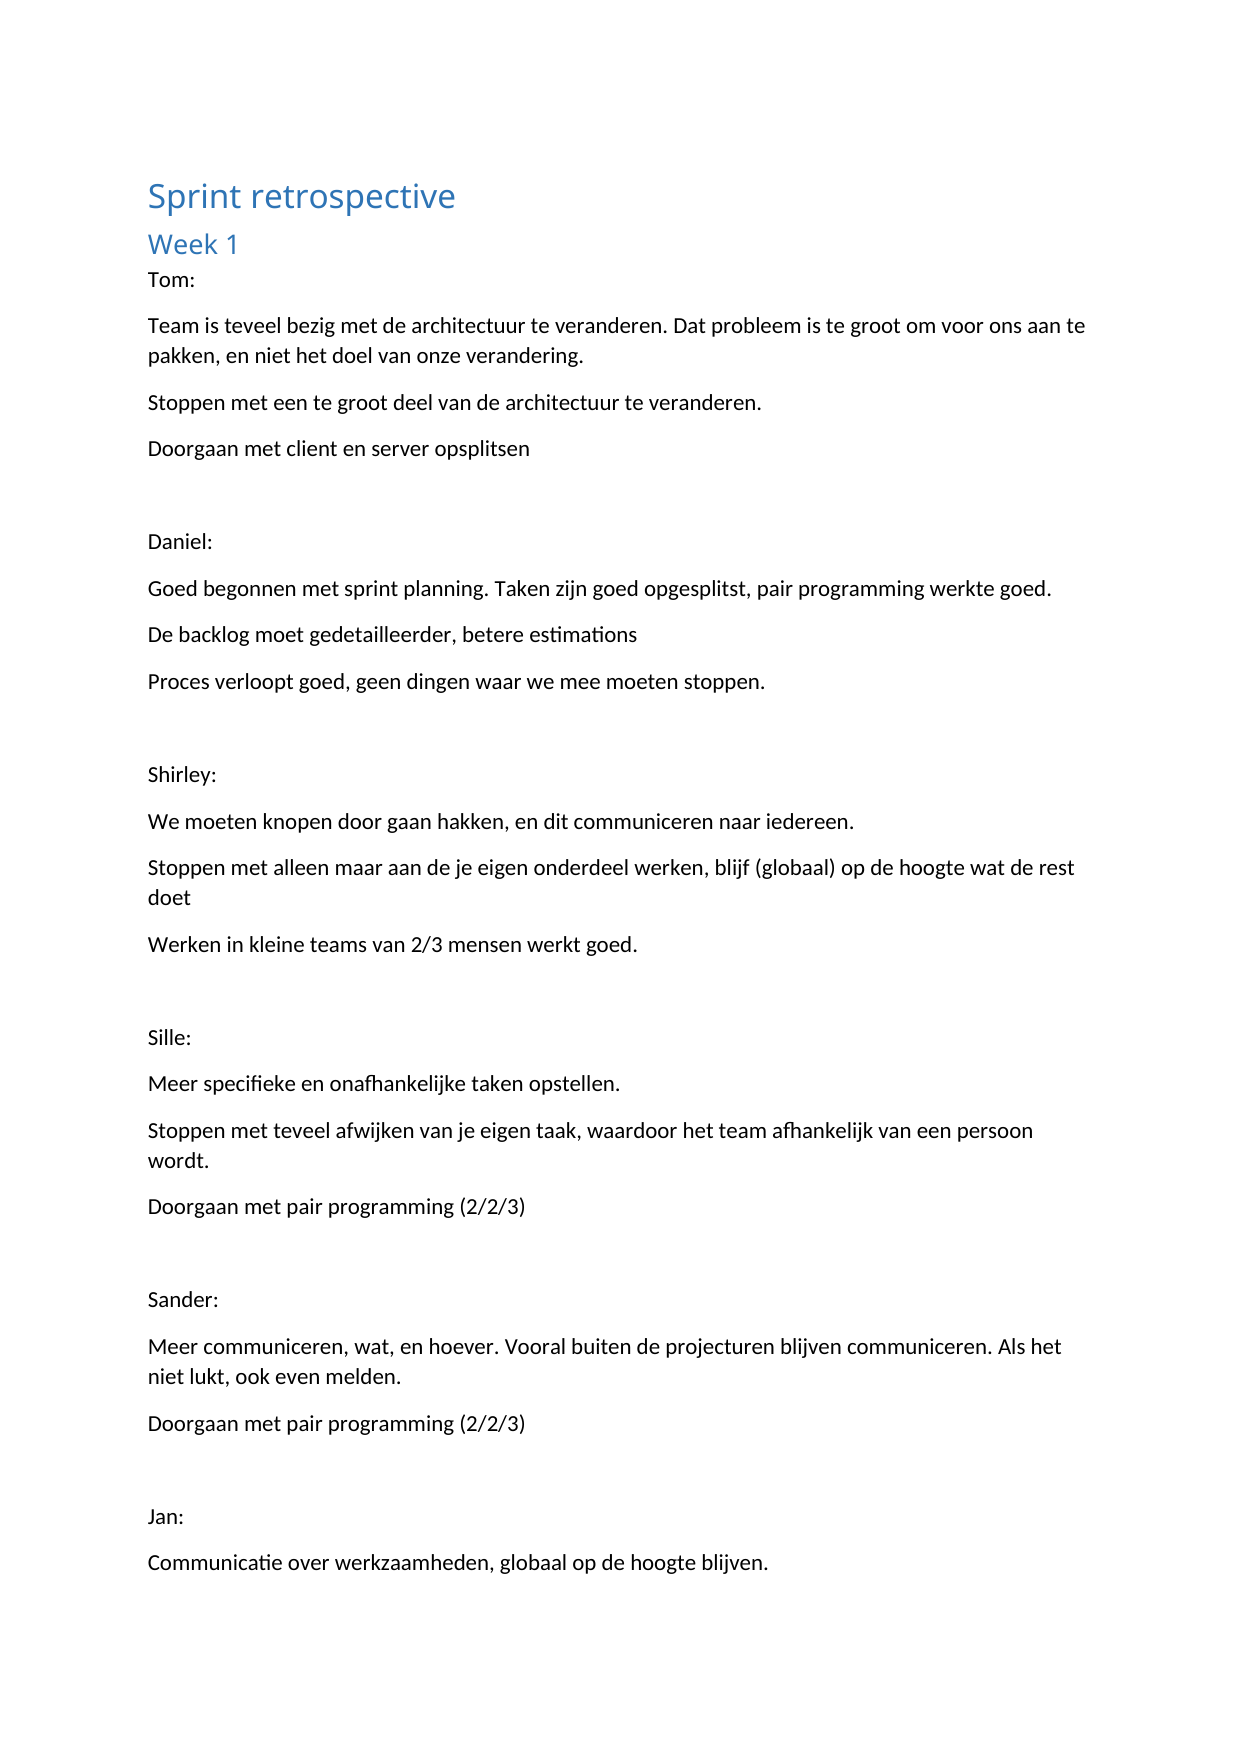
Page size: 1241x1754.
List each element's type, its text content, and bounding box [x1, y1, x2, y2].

text Team is teveel bezig met de architectuur te veranderen. Dat probleem is te groot om voor ons aan te pakken, en niet het doel van onze verandering. [148, 311, 1093, 369]
text Stoppen met alleen maar aan de je eigen onderdeel werken, blijf (globaal) op de hoogte wat de rest doet [148, 853, 1093, 911]
text Doorgaan met pair programming (2/2/3) [148, 1409, 1093, 1437]
text Meer specifieke en onafhankelijke taken opstellen. [148, 1069, 1093, 1097]
text Daniel: [148, 527, 1093, 555]
text Doorgaan met pair programming (2/2/3) [148, 1192, 1093, 1221]
text Shirley: [148, 760, 1093, 788]
text Communicatie over werkzaamheden, globaal op de hoogte blijven. [148, 1548, 1093, 1576]
text Sander: [148, 1286, 1093, 1314]
text Goed begonnen met sprint planning. Taken zijn goed opgesplitst, pair programming werkte goed. [148, 574, 1093, 602]
text Proces verloopt goed, geen dingen waar we mee moeten stoppen. [148, 667, 1093, 695]
text We moeten knopen door gaan hakken, en dit communiceren naar iedereen. [148, 807, 1093, 835]
text Stoppen met een te groot deel van de architectuur te veranderen. [148, 388, 1093, 416]
text Sille: [148, 1023, 1093, 1051]
text Meer communiceren, wat, en hoever. Vooral buiten de projecturen blijven communiceren. Als het niet lukt, ook even melden. [148, 1332, 1093, 1390]
text Doorgaan met client en server opsplitsen [148, 434, 1093, 462]
text Jan: [148, 1502, 1093, 1530]
text Tom: [148, 265, 1093, 293]
subtitle Week 1 [148, 225, 1093, 262]
text Werken in kleine teams van 2/3 mensen werkt goed. [148, 930, 1093, 958]
text Stoppen met teveel afwijken van je eigen taak, waardoor het team afhankelijk van een persoon wordt. [148, 1116, 1093, 1174]
text De backlog moet gedetailleerder, betere estimations [148, 621, 1093, 648]
subtitle Sprint retrospective [148, 173, 1093, 218]
